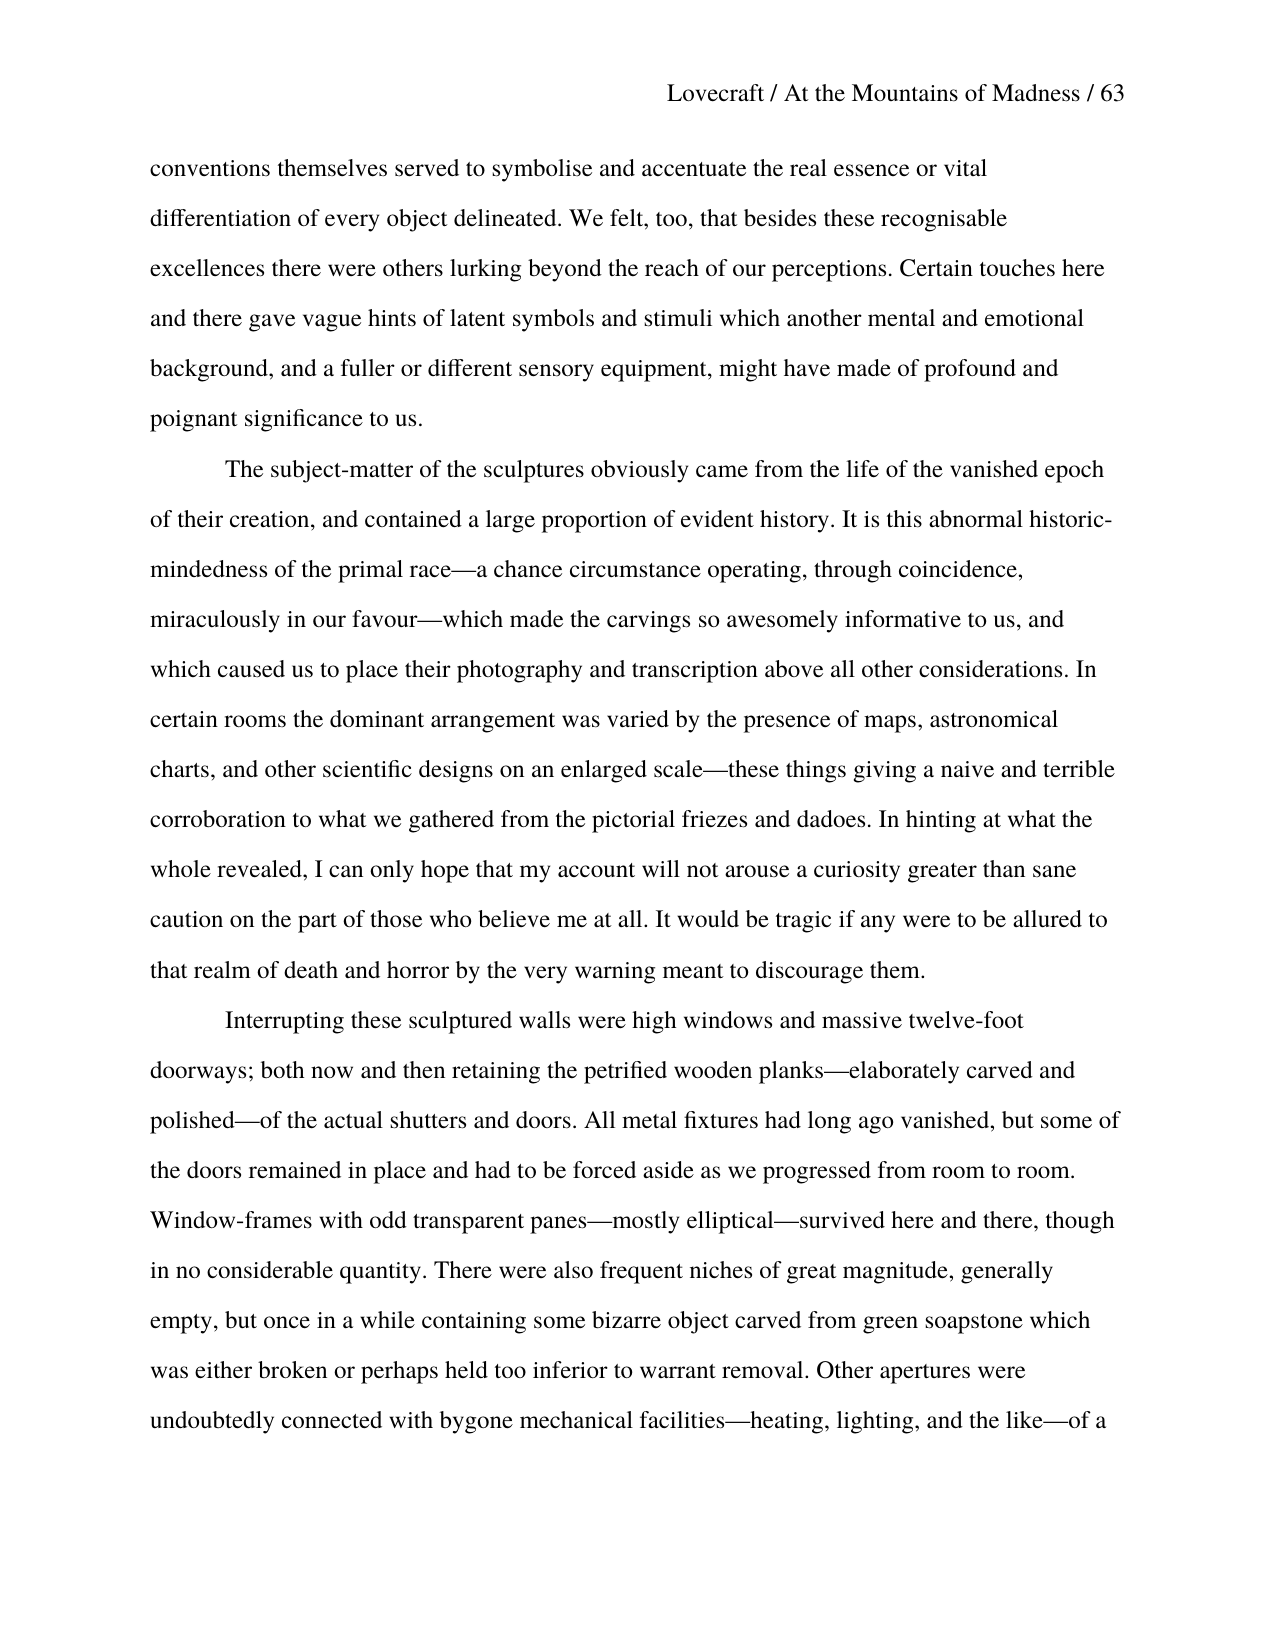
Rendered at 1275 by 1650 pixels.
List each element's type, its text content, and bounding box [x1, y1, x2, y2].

text conventions themselves served to symbolise and accentuate the real essence or vital differentiation of every object delineated. We felt, too, that besides these recognisable excellences there were others lurking beyond the reach of our perceptions. Certain touches here and there gave vague hints of latent symbols and stimuli which another mental and emotional background, and a fuller or different sensory equipment, might have made of profound and poignant significance to us. [150, 150, 1125, 434]
text The subject-matter of the sculptures obviously came from the life of the vanished epoch of their creation, and contained a large proportion of evident history. It is this abnormal historic-mindedness of the primal race—a chance circumstance operating, through coincidence, miraculously in our favour—which made the carvings so awesomely informative to us, and which caused us to place their photography and transcription above all other considerations. In certain rooms the dominant arrangement was varied by the presence of maps, astronomical charts, and other scientific designs on an enlarged scale—these things giving a naive and terrible corroboration to what we gathered from the pictorial friezes and dadoes. In hinting at what the whole revealed, I can only hope that my account will not arouse a curiosity greater than sane caution on the part of those who believe me at all. It would be tragic if any were to be allured to that realm of death and horror by the very warning meant to discourage them. [150, 451, 1125, 985]
text Interrupting these sculptured walls were high windows and massive twelve-foot doorways; both now and then retaining the petrified wooden planks—elaborately carved and polished—of the actual shutters and doors. All metal fixtures had long ago vanished, but some of the doors remained in place and had to be forced aside as we progressed from room to room. Window-frames with odd transparent panes—mostly elliptical—survived here and there, though in no considerable quantity. There were also frequent niches of great magnitude, generally empty, but once in a while containing some bizarre object carved from green soapstone which was either broken or perhaps held too inferior to warrant removal. Other apertures were undoubtedly connected with bygone mechanical facilities—heating, lighting, and the like—of a [150, 1002, 1125, 1436]
